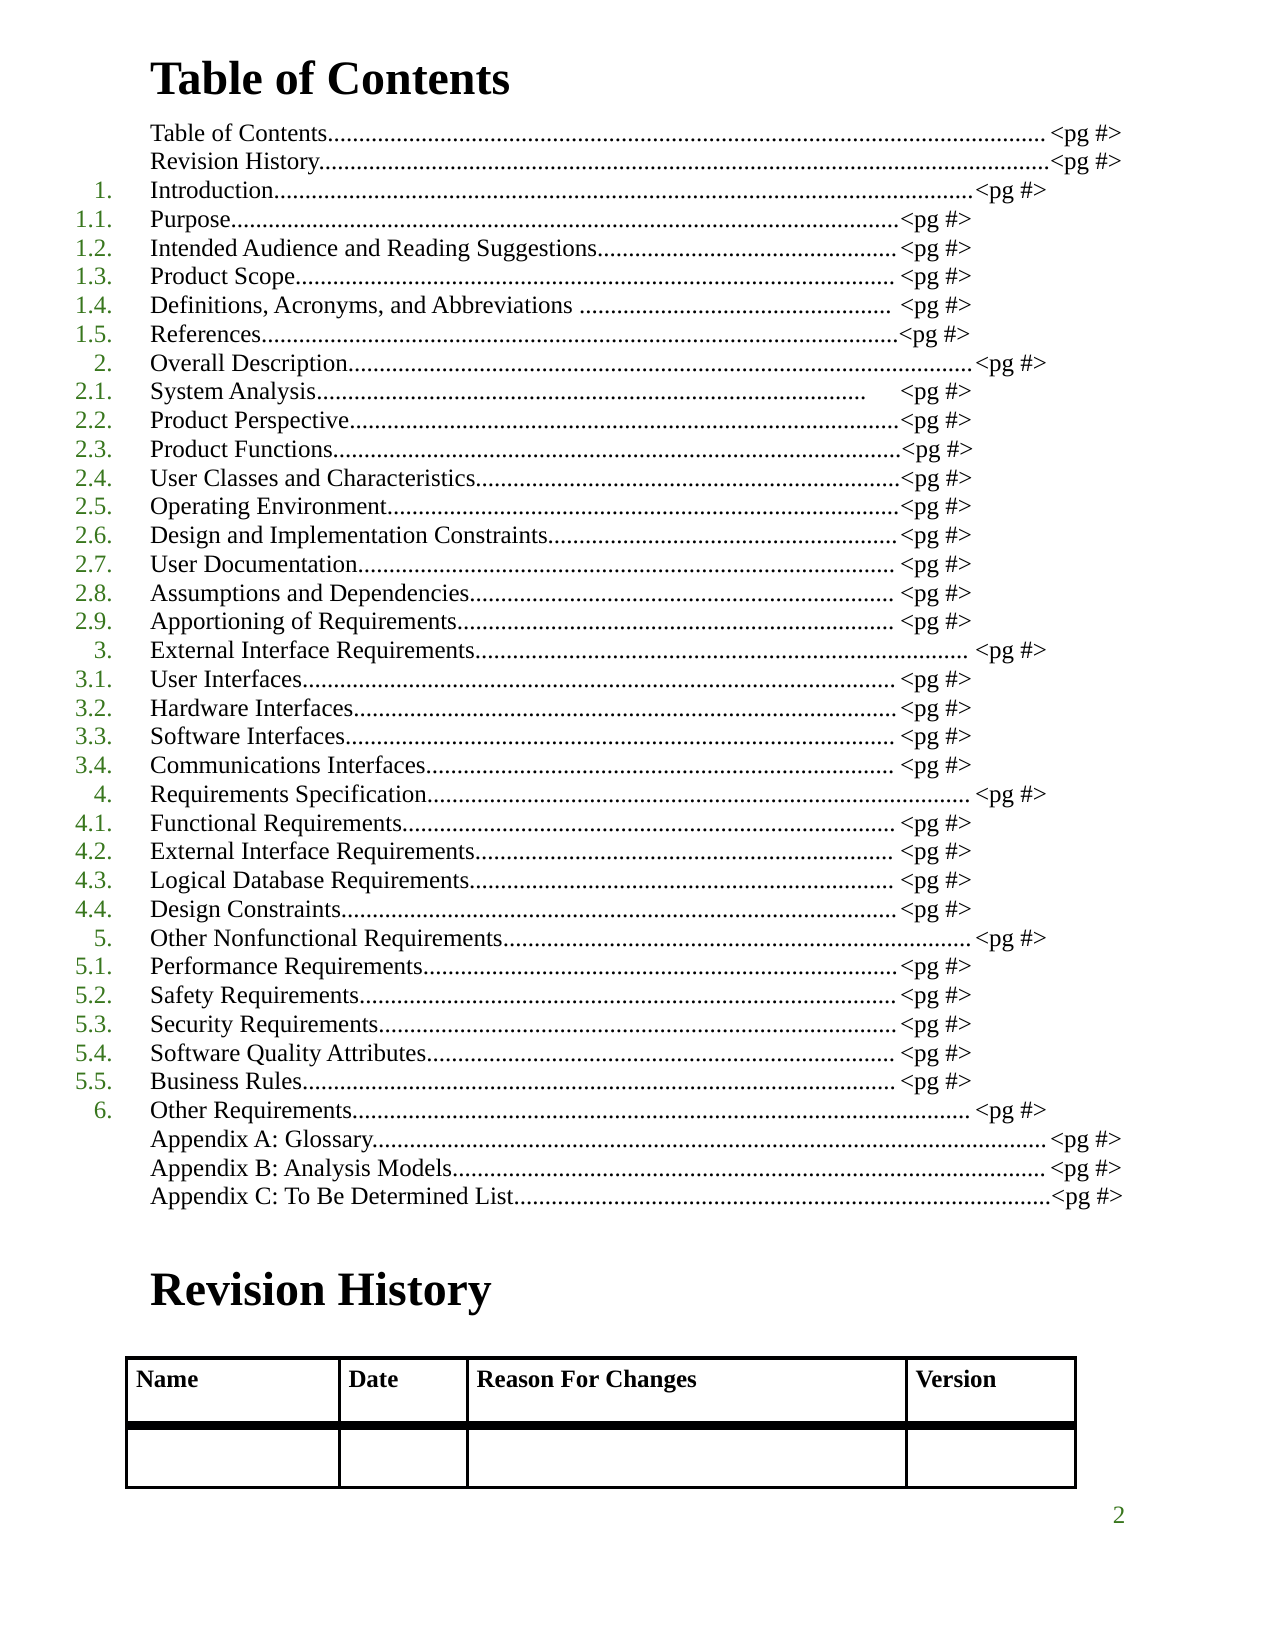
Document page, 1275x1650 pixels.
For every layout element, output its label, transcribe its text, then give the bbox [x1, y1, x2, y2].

list Product Scope................................................................................................ <pg #> [112, 261, 1125, 290]
list System Analysis........................................................................................ <pg #> [112, 376, 1125, 405]
list Hardware Interfaces....................................................................................... <pg #> [112, 693, 1125, 721]
list References......................................................................................................<pg #> [112, 319, 1125, 348]
list Security Requirements................................................................................... <pg #> [112, 1009, 1125, 1038]
list Requirements Specification....................................................................................... <pg #> [112, 779, 1125, 808]
text Appendix C: To Be Determined List......................................................................................<pg #> [150, 1181, 1125, 1210]
list Performance Requirements............................................................................ <pg #> [112, 951, 1125, 980]
text Revision History..................................................................................................................... <pg #> [150, 146, 1125, 175]
text Appendix A: Glossary............................................................................................................ <pg #> [150, 1124, 1125, 1153]
list Definitions, Acronyms, and Abbreviations .................................................. <pg #> [112, 290, 1125, 319]
table_header Name [128, 1360, 338, 1421]
list Communications Interfaces........................................................................... <pg #> [112, 750, 1125, 779]
list Other Nonfunctional Requirements........................................................................... <pg #> [112, 923, 1125, 951]
table_cell [469, 1430, 905, 1486]
list Software Quality Attributes........................................................................... <pg #> [112, 1038, 1125, 1066]
list Functional Requirements............................................................................... <pg #> [112, 808, 1125, 836]
list Apportioning of Requirements...................................................................... <pg #> [112, 606, 1125, 635]
list Product Functions...........................................................................................<pg #> [112, 434, 1125, 463]
text Appendix B: Analysis Models............................................................................................... <pg #> [150, 1153, 1125, 1181]
list Overall Description.................................................................................................... <pg #> [112, 348, 1125, 376]
list External Interface Requirements............................................................................... <pg #> [112, 635, 1125, 664]
list Intended Audience and Reading Suggestions................................................ <pg #> [112, 233, 1125, 261]
list Software Interfaces........................................................................................ <pg #> [112, 721, 1125, 750]
table_cell [341, 1430, 466, 1486]
table_header Date [341, 1360, 466, 1421]
list Design and Implementation Constraints........................................................ <pg #> [112, 520, 1125, 549]
list Business Rules............................................................................................... <pg #> [112, 1066, 1125, 1095]
list Other Requirements................................................................................................... <pg #> [112, 1095, 1125, 1124]
text Table of Contents................................................................................................................... <pg #> [150, 118, 1125, 146]
list Design Constraints......................................................................................... <pg #> [112, 894, 1125, 923]
table_cell [908, 1430, 1074, 1486]
list User Interfaces............................................................................................... <pg #> [112, 664, 1125, 693]
list Product Perspective........................................................................................ <pg #> [112, 405, 1125, 434]
list Purpose........................................................................................................... <pg #> [112, 204, 1125, 233]
list Operating Environment.................................................................................. <pg #> [112, 491, 1125, 520]
table_header Version [908, 1360, 1074, 1421]
list Safety Requirements...................................................................................... <pg #> [112, 980, 1125, 1009]
list User Classes and Characteristics....................................................................<pg #> [112, 463, 1125, 491]
list Introduction................................................................................................................ <pg #> [112, 175, 1125, 204]
list Logical Database Requirements.................................................................... <pg #> [112, 865, 1125, 894]
table_header Reason For Changes [469, 1360, 905, 1421]
list Assumptions and Dependencies.................................................................... <pg #> [112, 578, 1125, 606]
subtitle Revision History [150, 1260, 1125, 1315]
table_cell [128, 1430, 338, 1486]
list User Documentation...................................................................................... <pg #> [112, 549, 1125, 578]
subtitle Table of Contents [150, 50, 1125, 105]
list External Interface Requirements................................................................... <pg #> [112, 836, 1125, 865]
